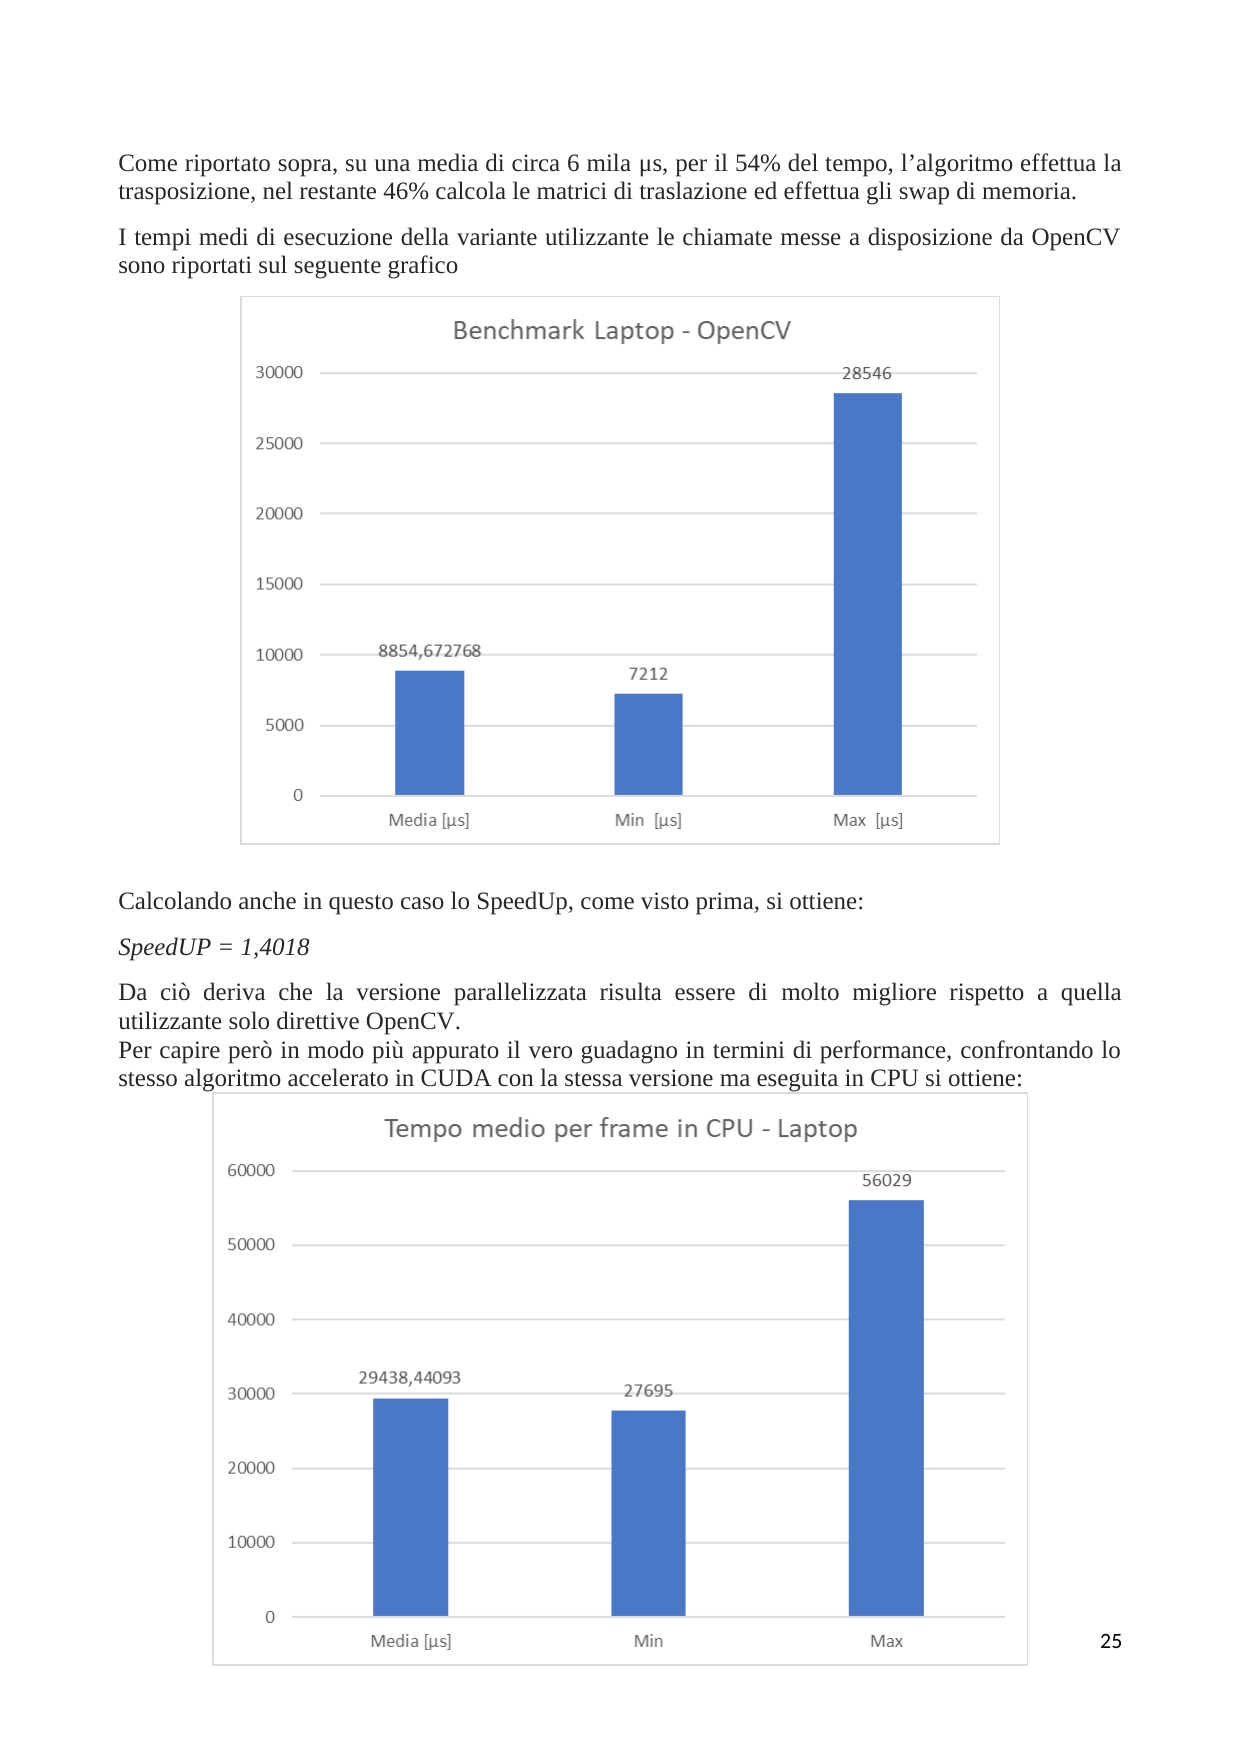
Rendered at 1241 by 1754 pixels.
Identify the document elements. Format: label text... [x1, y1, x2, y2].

text Calcolando anche in questo caso lo SpeedUp, come visto prima, si ottiene: [118, 886, 1122, 915]
text Come riportato sopra, su una media di circa 6 mila μs, per il 54% del tempo, l’algoritmo effettua la trasposizione, nel restante 46% calcola le matrici di traslazione ed effettua gli swap di memoria. [118, 148, 1122, 205]
picture [212, 1092, 1029, 1666]
picture [240, 296, 1000, 845]
text I tempi medi di esecuzione della variante utilizzante le chiamate messe a disposizione da OpenCV sono riportati sul seguente grafico [118, 222, 1122, 279]
text Per capire però in modo più appurato il vero guadagno in termini di performance, confrontando lo stesso algoritmo accelerato in CUDA con la stessa versione ma eseguita in CPU si ottiene: [118, 1035, 1122, 1092]
text Da ciò deriva che la versione parallelizzata risulta essere di molto migliore rispetto a quella utilizzante solo direttive OpenCV. [118, 977, 1122, 1035]
text SpeedUP = 1,4018 [118, 932, 1122, 961]
